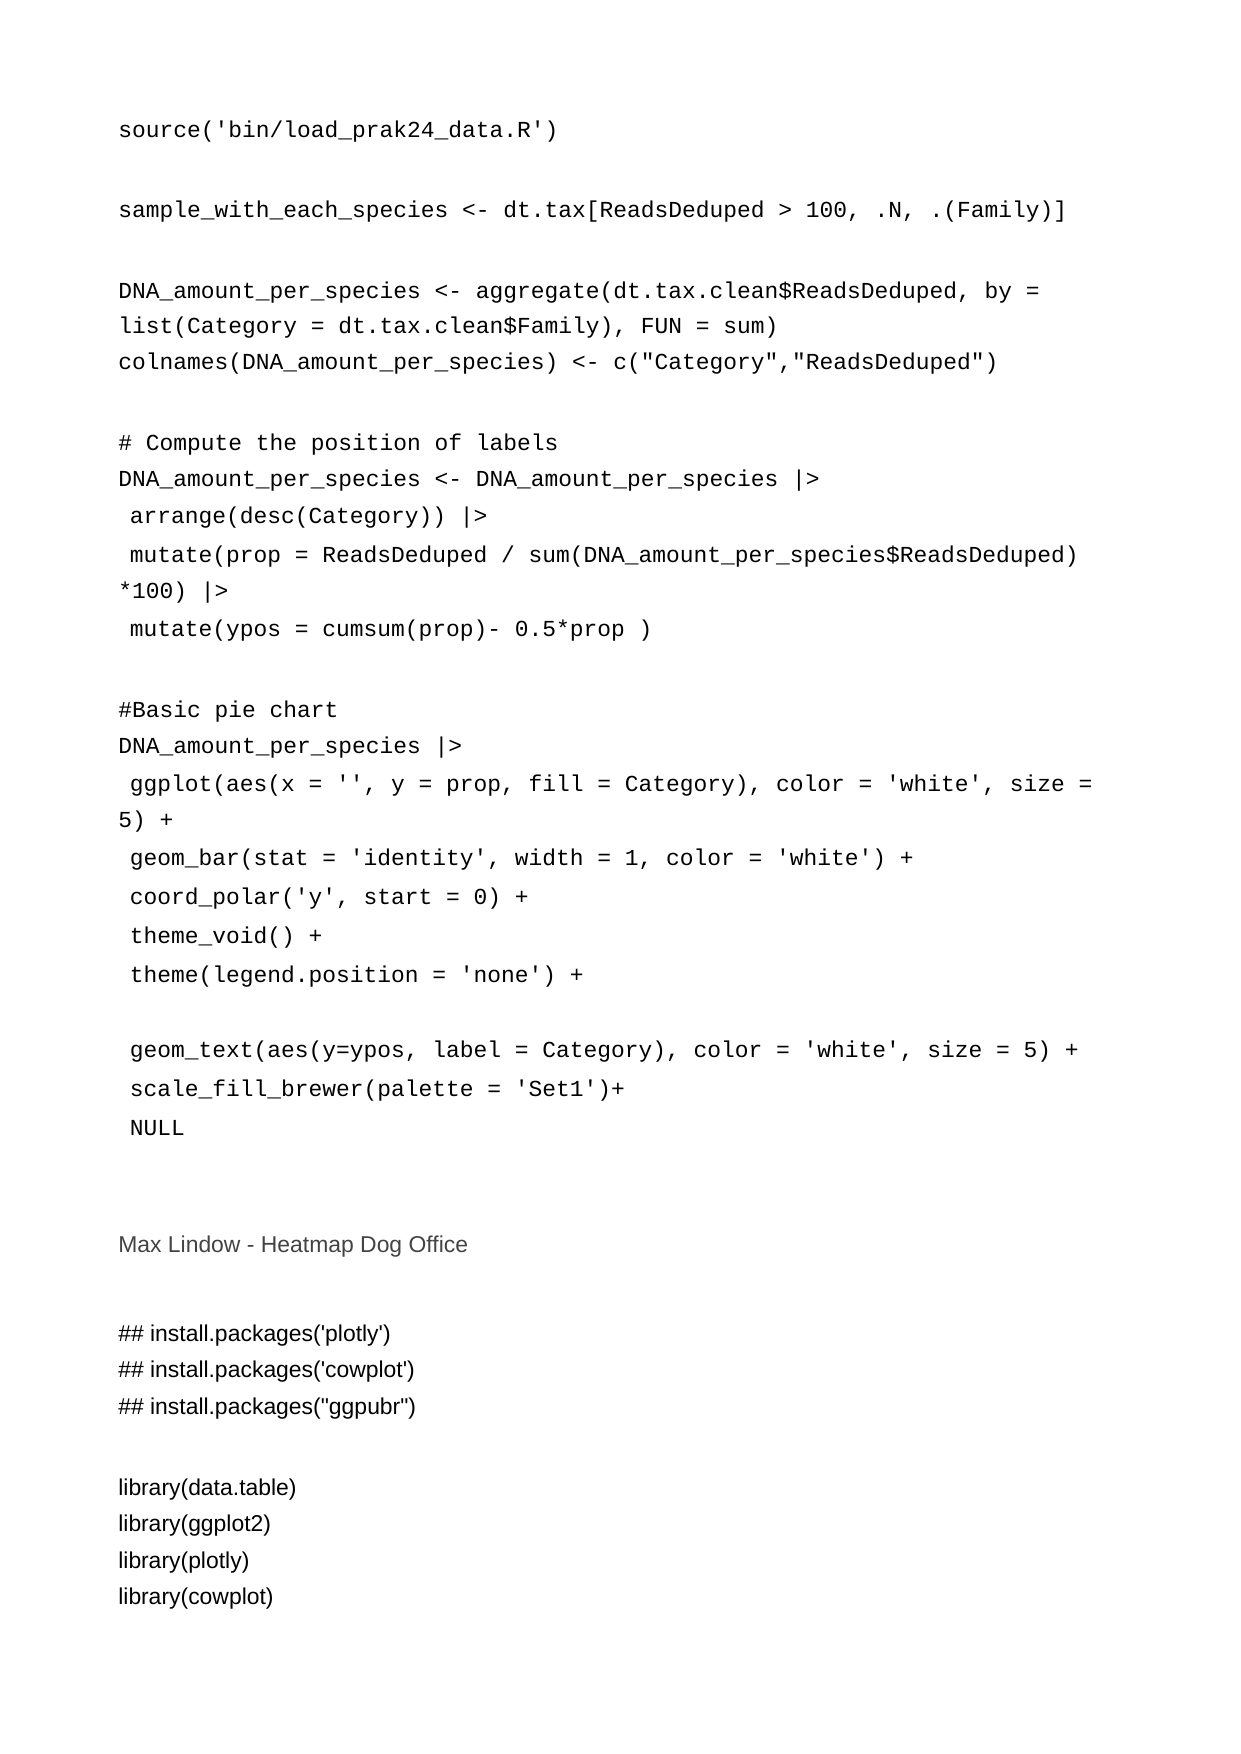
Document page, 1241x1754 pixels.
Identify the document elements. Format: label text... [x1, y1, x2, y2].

text geom_text(aes(y=ypos, label = Category), color = 'white', size = 5) + [118, 1036, 1122, 1064]
text ## install.packages('plotly') [118, 1320, 1122, 1346]
text sample_with_each_species <- dt.tax[ReadsDeduped > 100, .N, .(Family)] [118, 199, 1122, 224]
text ## install.packages("ggpubr") [118, 1393, 1122, 1419]
text library(ggplot2) [118, 1510, 1122, 1537]
text coord_polar('y', start = 0) + [118, 883, 1122, 911]
text ## install.packages('cowplot') [118, 1356, 1122, 1383]
text DNA_amount_per_species <- aggregate(dt.tax.clean$ReadsDeduped, by = list(Category = dt.tax.clean$Family), FUN = sum) [118, 279, 1122, 341]
text mutate(prop = ReadsDeduped / sum(DNA_amount_per_species$ReadsDeduped) *100) |> [118, 541, 1122, 605]
text arrange(desc(Category)) |> [118, 503, 1122, 531]
text source('bin/load_prak24_data.R') [118, 118, 1122, 144]
text theme(legend.position = 'none') + [118, 961, 1122, 989]
text library(plotly) [118, 1547, 1122, 1573]
text mutate(ypos = cumsum(prop)- 0.5*prop ) [118, 615, 1122, 643]
text library(cowplot) [118, 1583, 1122, 1609]
text NULL [118, 1113, 1122, 1142]
text ggplot(aes(x = '', y = prop, fill = Category), color = 'white', size = 5) + [118, 770, 1122, 834]
text library(data.table) [118, 1474, 1122, 1500]
subtitle Max Lindow - Heatmap Dog Office [118, 1231, 1122, 1257]
text scale_fill_brewer(palette = 'Set1')+ [118, 1075, 1122, 1103]
text DNA_amount_per_species |> [118, 734, 1122, 761]
text DNA_amount_per_species <- DNA_amount_per_species |> [118, 467, 1122, 493]
text # Compute the position of labels [118, 431, 1122, 457]
text geom_bar(stat = 'identity', width = 1, color = 'white') + [118, 844, 1122, 872]
text theme_void() + [118, 922, 1122, 950]
text colnames(DNA_amount_per_species) <- c("Category","ReadsDeduped") [118, 351, 1122, 377]
text #Basic pie chart [118, 699, 1122, 725]
